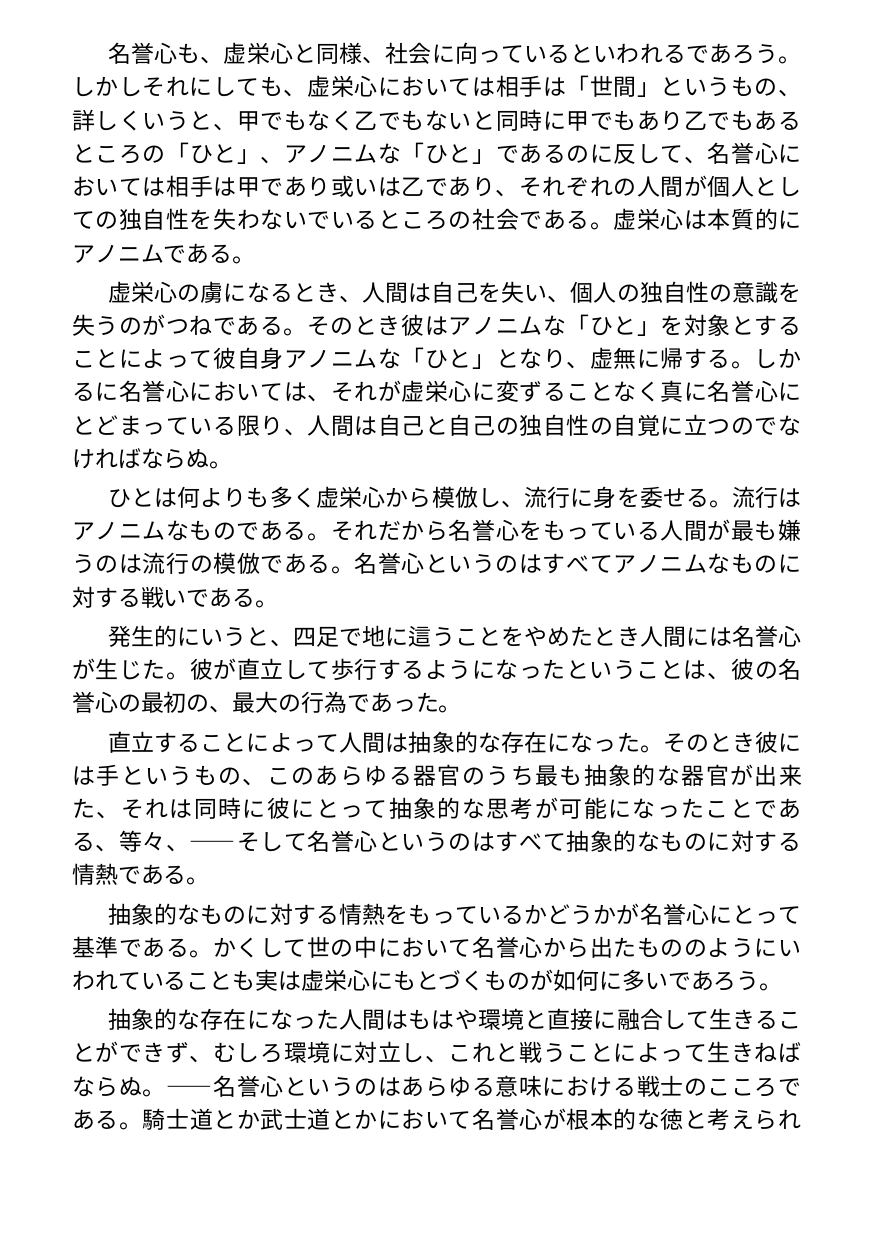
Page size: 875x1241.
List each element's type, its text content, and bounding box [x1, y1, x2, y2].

text 直立することによって人間は抽象的な存在になった。そのとき彼には手というもの、このあらゆる器官のうち最も抽象的な器官が出来た、それは同時に彼にとって抽象的な思考が可能になったことである、等々、――そして名誉心というのはすべて抽象的なものに対する情熱である。 [72, 724, 802, 891]
text 抽象的なものに対する情熱をもっているかどうかが名誉心にとって基準である。かくして世の中において名誉心から出たもののようにいわれていることも実は虚栄心にもとづくものが如何に多いであろう。 [72, 896, 802, 996]
text ひとは何よりも多く虚栄心から模倣し、流行に身を委せる。流行はアノニムなものである。それだから名誉心をもっている人間が最も嫌うのは流行の模倣である。名誉心というのはすべてアノニムなものに対する戦いである。 [72, 480, 802, 613]
text 名誉心も、虚栄心と同様、社会に向っているといわれるであろう。しかしそれにしても、虚栄心においては相手は「世間」というもの、詳しくいうと、甲でもなく乙でもないと同時に甲でもあり乙でもあるところの「ひと」、アノニムな「ひと」であるのに反して、名誉心においては相手は甲であり或いは乙であり、それぞれの人間が個人としての独自性を失わないでいるところの社会である。虚栄心は本質的にアノニムである。 [72, 36, 802, 269]
text 発生的にいうと、四足で地に這うことをやめたとき人間には名誉心が生じた。彼が直立して歩行するようになったということは、彼の名誉心の最初の、最大の行為であった。 [72, 619, 802, 718]
text 抽象的な存在になった人間はもはや環境と直接に融合して生きることができず、むしろ環境に対立し、これと戦うことによって生きねばならぬ。――名誉心というのはあらゆる意味における戦士のこころである。騎士道とか武士道とかにおいて名誉心が根本的な徳と考えられ [72, 1002, 802, 1135]
text 虚栄心の虜になるとき、人間は自己を失い、個人の独自性の意識を失うのがつねである。そのとき彼はアノニムな「ひと」を対象とすることによって彼自身アノニムな「ひと」となり、虚無に帰する。しかるに名誉心においては、それが虚栄心に変ずることなく真に名誉心にとどまっている限り、人間は自己と自己の独自性の自覚に立つのでなければならぬ。 [72, 274, 802, 474]
